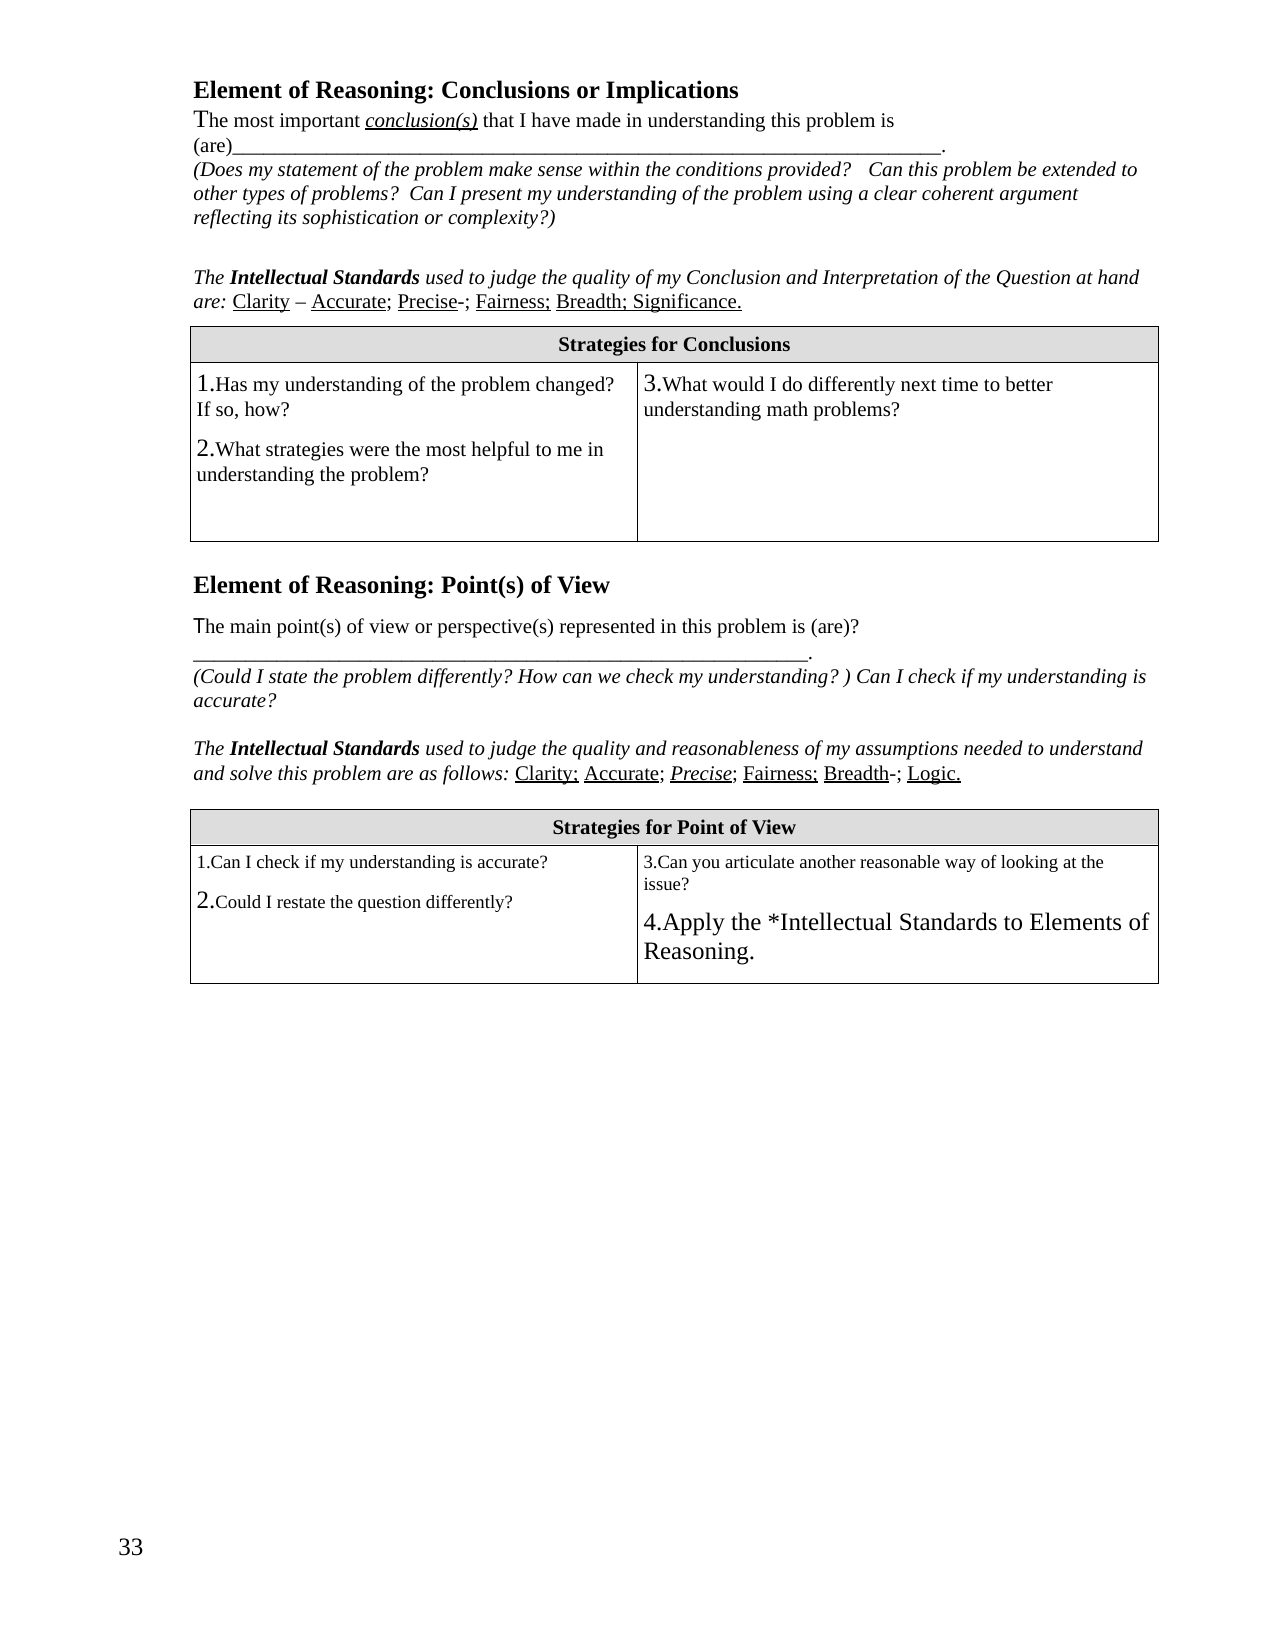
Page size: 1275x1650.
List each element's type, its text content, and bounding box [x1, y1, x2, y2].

table_cell Can I check if my understanding is accurate? Could I restate the question differently? [191, 846, 637, 983]
text The main point(s) of view or perspective(s) represented in this problem is (are)? ___________________________________________________________. [118, 612, 1157, 664]
text Element of Reasoning: Conclusions or Implications [118, 75, 1157, 104]
text The most important conclusion(s) that I have made in understanding this problem is (are)____________________________________________________________________. [118, 104, 1157, 157]
table_cell What would I do differently next time to better understanding math problems? [638, 363, 1158, 541]
text (Could I state the problem differently? How can we check my understanding? ) Can I check if my understanding is accurate? [118, 664, 1157, 712]
text The Intellectual Standards used to judge the quality of my Conclusion and Interpretation of the Question at hand are: Clarity – Accurate; Precise-; Fairness; Breadth; Significance. [118, 265, 1157, 313]
table_header Strategies for Point of View [191, 810, 1158, 844]
table_cell Has my understanding of the problem changed? If so, how? What strategies were the most helpful to me in understanding the problem? [191, 363, 637, 541]
text The Intellectual Standards used to judge the quality and reasonableness of my assumptions needed to understand and solve this problem are as follows: Clarity; Accurate; Precise; Fairness; Breadth-; Logic. [118, 736, 1157, 784]
table_header Strategies for Conclusions [191, 327, 1158, 362]
text (Does my statement of the problem make sense within the conditions provided? Can this problem be extended to other types of problems? Can I present my understanding of the problem using a clear coherent argument reflecting its sophistication or complexity?) [118, 157, 1157, 229]
table_cell Can you articulate another reasonable way of looking at the issue? Apply the *Intellectual Standards to Elements of Reasoning. [638, 846, 1158, 983]
text Element of Reasoning: Point(s) of View [118, 570, 1157, 599]
